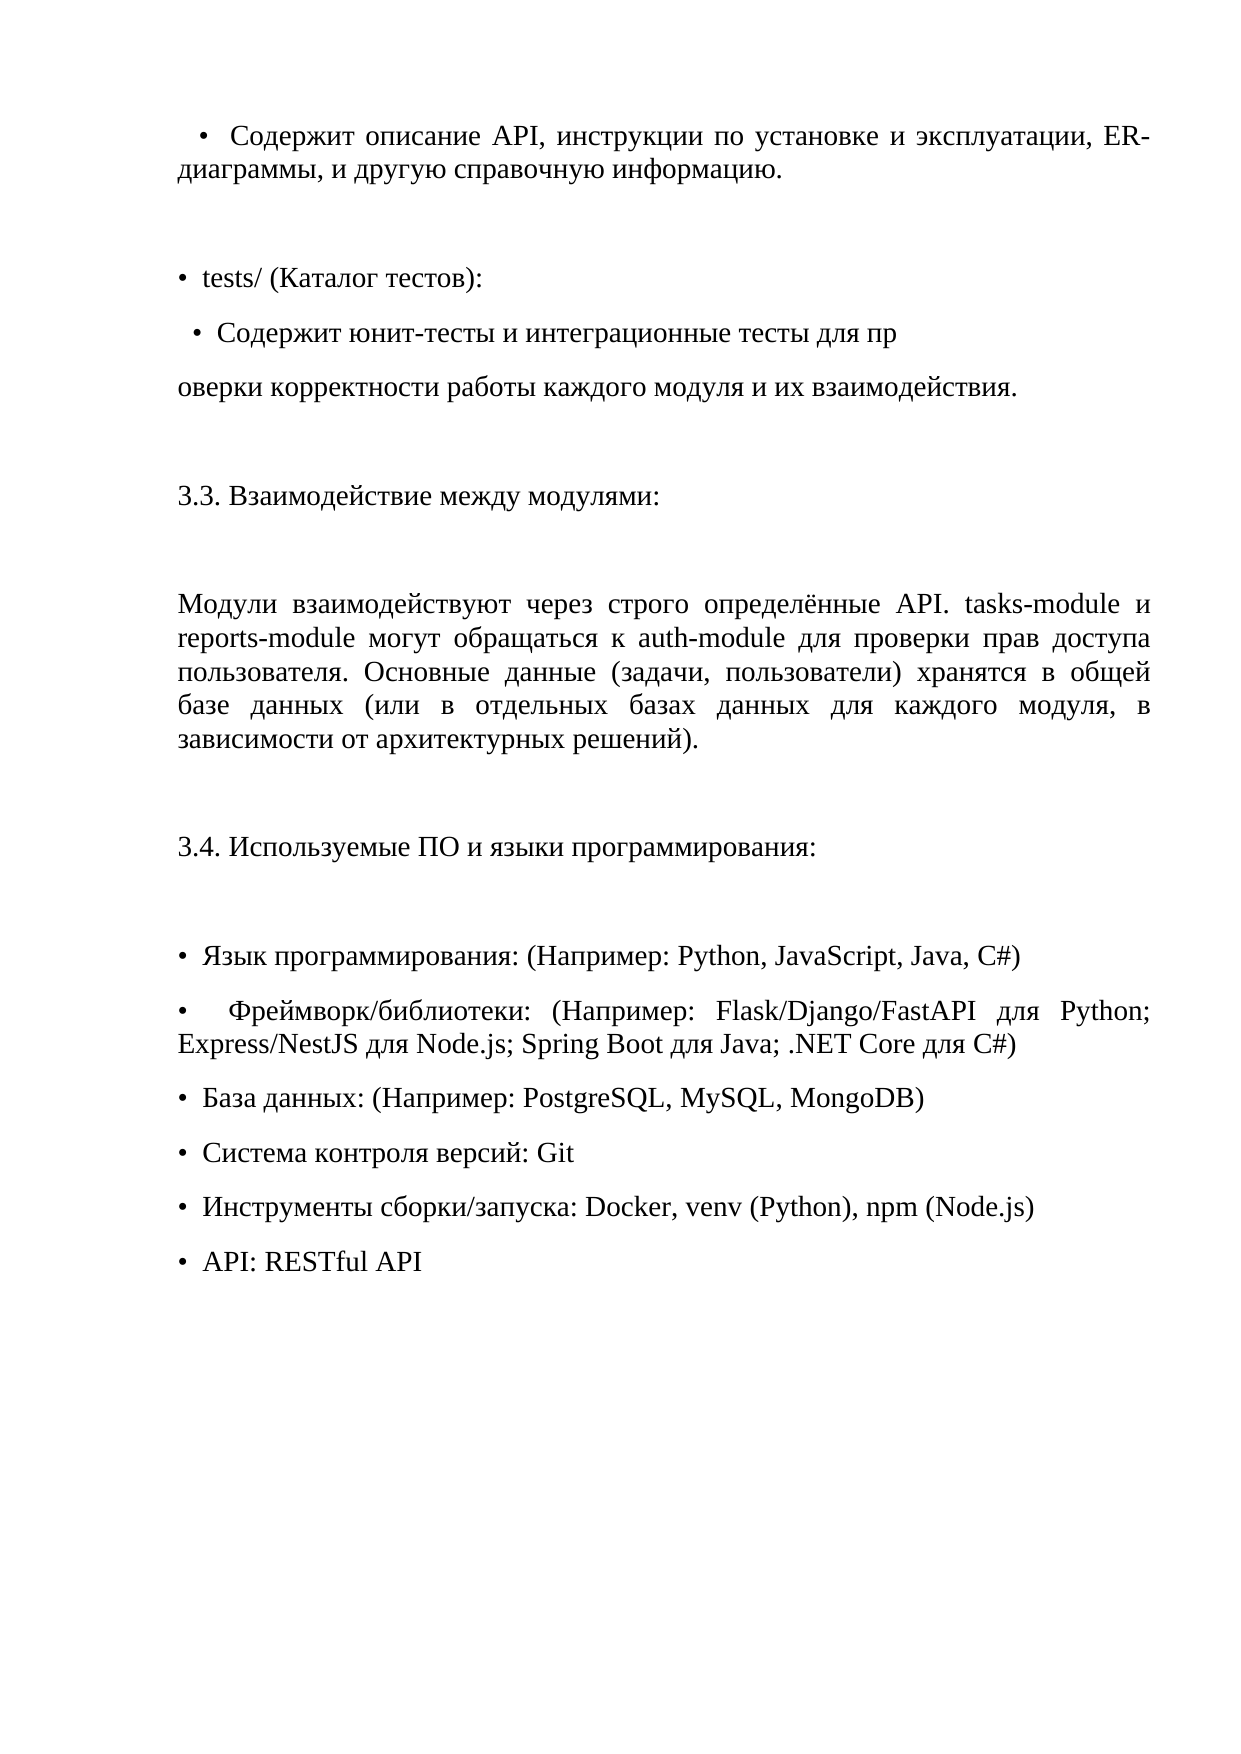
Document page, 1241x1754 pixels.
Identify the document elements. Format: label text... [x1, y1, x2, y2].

text • Содержит описание API, инструкции по установке и эксплуатации, ER-диаграммы, и другую справочную информацию. [177, 118, 1152, 185]
text • tests/ (Каталог тестов): [177, 260, 1152, 294]
text оверки корректности работы каждого модуля и их взаимодействия. [177, 369, 1152, 403]
text 3.4. Используемые ПО и языки программирования: [177, 829, 1152, 863]
text • Язык программирования: (Например: Python, JavaScript, Java, C#) [177, 938, 1152, 972]
text • Фреймворк/библиотеки: (Например: Flask/Django/FastAPI для Python; Express/NestJS для Node.js; Spring Boot для Java; .NET Core для C#) [177, 993, 1152, 1060]
text 3.3. Взаимодействие между модулями: [177, 478, 1152, 511]
text • База данных: (Например: PostgreSQL, MySQL, MongoDB) [177, 1081, 1152, 1114]
text • Инструменты сборки/запуска: Docker, venv (Python), npm (Node.js) [177, 1189, 1152, 1223]
text • Система контроля версий: Git [177, 1135, 1152, 1168]
text Модули взаимодействуют через строго определённые API. tasks-module и reports-module могут обращаться к auth-module для проверки прав доступа пользователя. Основные данные (задачи, пользователи) хранятся в общей базе данных (или в отдельных базах данных для каждого модуля, в зависимости от архитектурных решений). [177, 587, 1152, 754]
text • API: RESTful API [177, 1244, 1152, 1277]
text • Содержит юнит-тесты и интеграционные тесты для пр [177, 315, 1152, 348]
